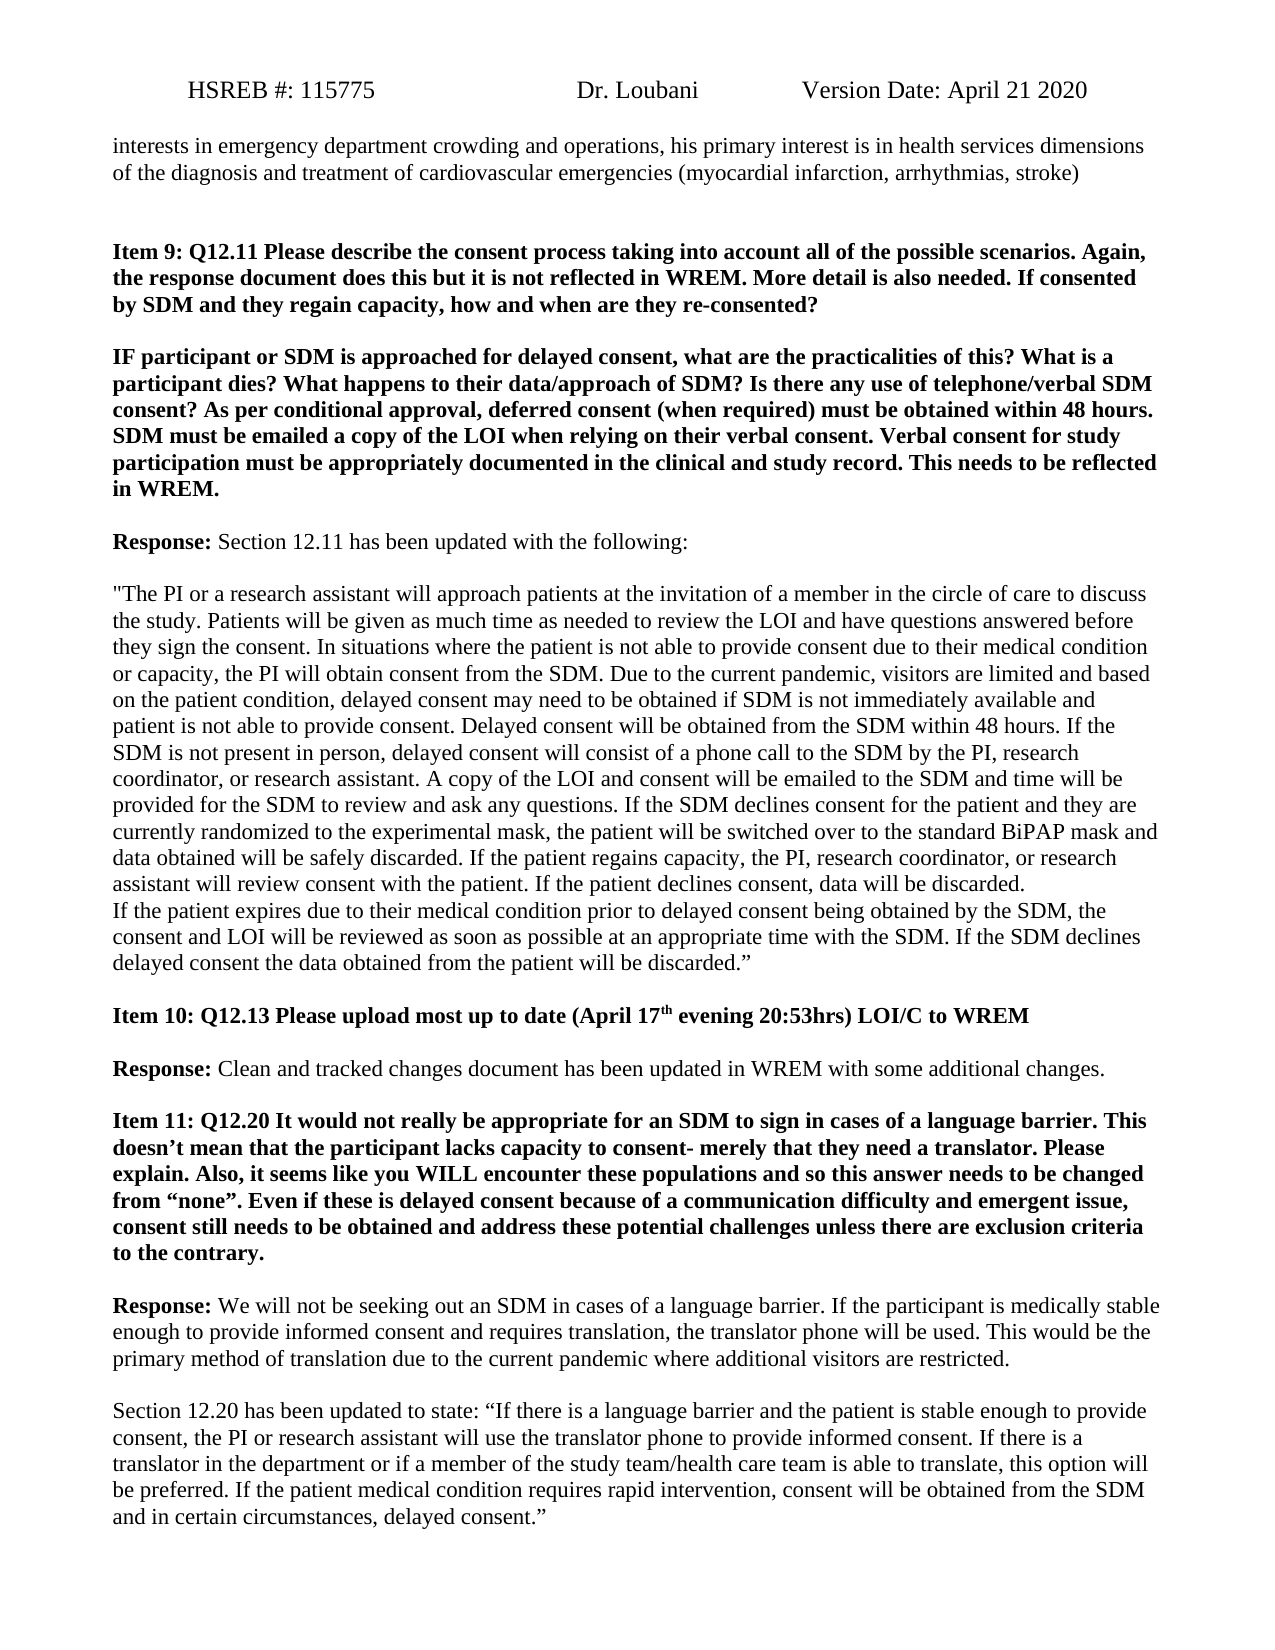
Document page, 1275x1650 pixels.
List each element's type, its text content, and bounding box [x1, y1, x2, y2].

text If the patient expires due to their medical condition prior to delayed consent being obtained by the SDM, the consent and LOI will be reviewed as soon as possible at an appropriate time with the SDM. If the SDM declines delayed consent the data obtained from the patient will be discarded.” [112, 897, 1162, 976]
text interests in emergency department crowding and operations, his primary interest is in health services dimensions of the diagnosis and treatment of cardiovascular emergencies (myocardial infarction, arrhythmias, stroke) [112, 132, 1162, 185]
text "The PI or a research assistant will approach patients at the invitation of a member in the circle of care to discuss the study. Patients will be given as much time as needed to review the LOI and have questions answered before they sign the consent. In situations where the patient is not able to provide consent due to their medical condition or capacity, the PI will obtain consent from the SDM. Due to the current pandemic, visitors are limited and based on the patient condition, delayed consent may need to be obtained if SDM is not immediately available and patient is not able to provide consent. Delayed consent will be obtained from the SDM within 48 hours. If the SDM is not present in person, delayed consent will consist of a phone call to the SDM by the PI, research coordinator, or research assistant. A copy of the LOI and consent will be emailed to the SDM and time will be provided for the SDM to review and ask any questions. If the SDM declines consent for the patient and they are currently randomized to the experimental mask, the patient will be switched over to the standard BiPAP mask and data obtained will be safely discarded. If the patient regains capacity, the PI, research coordinator, or research assistant will review consent with the patient. If the patient declines consent, data will be discarded. [112, 554, 1162, 897]
text Item 10: Q12.13 Please upload most up to date (April 17th evening 20:53hrs) LOI/C to WREM [112, 1002, 1162, 1028]
text Response: We will not be seeking out an SDM in cases of a language barrier. If the participant is medically stable enough to provide informed consent and requires translation, the translator phone will be used. This would be the primary method of translation due to the current pandemic where additional visitors are restricted. [112, 1292, 1162, 1371]
text IF participant or SDM is approached for delayed consent, what are the practicalities of this? What is a participant dies? What happens to their data/approach of SDM? Is there any use of telephone/verbal SDM consent? As per conditional approval, deferred consent (when required) must be obtained within 48 hours. SDM must be emailed a copy of the LOI when relying on their verbal consent. Verbal consent for study participation must be appropriately documented in the clinical and study record. This needs to be reflected in WREM. [112, 343, 1162, 501]
text Response: Section 12.11 has been updated with the following: [112, 528, 1162, 554]
text Response: Clean and tracked changes document has been updated in WREM with some additional changes. [112, 1055, 1162, 1081]
text Section 12.20 has been updated to state: “If there is a language barrier and the patient is stable enough to provide consent, the PI or research assistant will use the translator phone to provide informed consent. If there is a translator in the department or if a member of the study team/health care team is able to translate, this option will be preferred. If the patient medical condition requires rapid intervention, consent will be obtained from the SDM and in certain circumstances, delayed consent.” [112, 1397, 1162, 1529]
text Item 11: Q12.20 It would not really be appropriate for an SDM to sign in cases of a language barrier. This doesn’t mean that the participant lacks capacity to consent- merely that they need a translator. Please explain. Also, it seems like you WILL encounter these populations and so this answer needs to be changed from “none”. Even if these is delayed consent because of a communication difficulty and emergent issue, consent still needs to be obtained and address these potential challenges unless there are exclusion criteria to the contrary. [112, 1108, 1162, 1266]
text Item 9: Q12.11 Please describe the consent process taking into account all of the possible scenarios. Again, the response document does this but it is not reflected in WREM. More detail is also needed. If consented by SDM and they regain capacity, how and when are they re-consented? [112, 238, 1162, 317]
